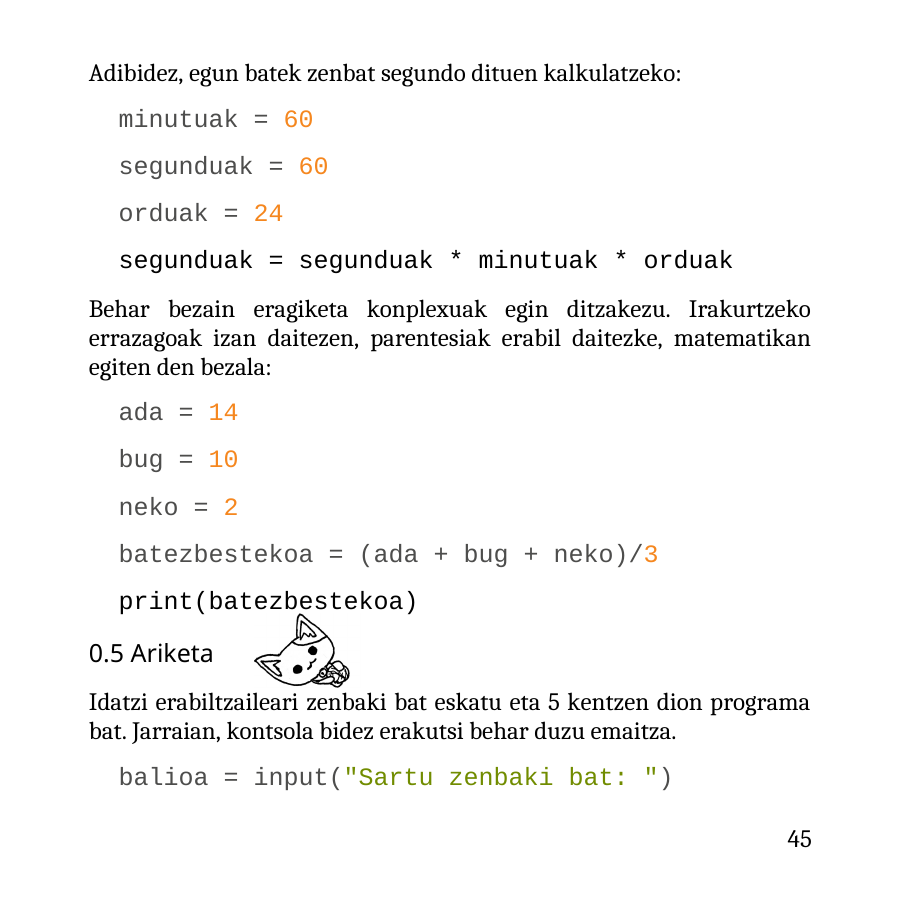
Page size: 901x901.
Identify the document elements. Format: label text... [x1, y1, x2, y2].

text 0.5 Ariketa [89, 635, 253, 669]
text neko = 2 [118, 494, 811, 522]
text Behar bezain eragiketa konplexuak egin ditzakezu. Irakurtzeko errazagoak izan daitezen, parentesiak erabil daitezke, matematikan egiten den bezala: [89, 295, 811, 381]
text [361, 635, 811, 669]
text minutuak = 60 [118, 107, 811, 135]
text orduak = 24 [118, 201, 811, 229]
text batezbestekoa = (ada + bug + neko)/3 [118, 541, 811, 569]
text balioa = input("Sartu zenbaki bat: ") [118, 764, 811, 793]
text ada = 14 [118, 400, 811, 428]
text segunduak = 60 [118, 154, 811, 182]
text Adibidez, egun batek zenbat segundo dituen kalkulatzeko: [89, 59, 811, 88]
text Idatzi erabiltzaileari zenbaki bat eskatu eta 5 kentzen dion programa bat. Jarraian, kontsola bidez erakutsi behar duzu emaitza. [89, 688, 811, 746]
text bug = 10 [118, 447, 811, 475]
text segunduak = segunduak * minutuak * orduak [118, 248, 811, 276]
text print(batezbestekoa) [118, 588, 811, 617]
picture [253, 613, 361, 688]
